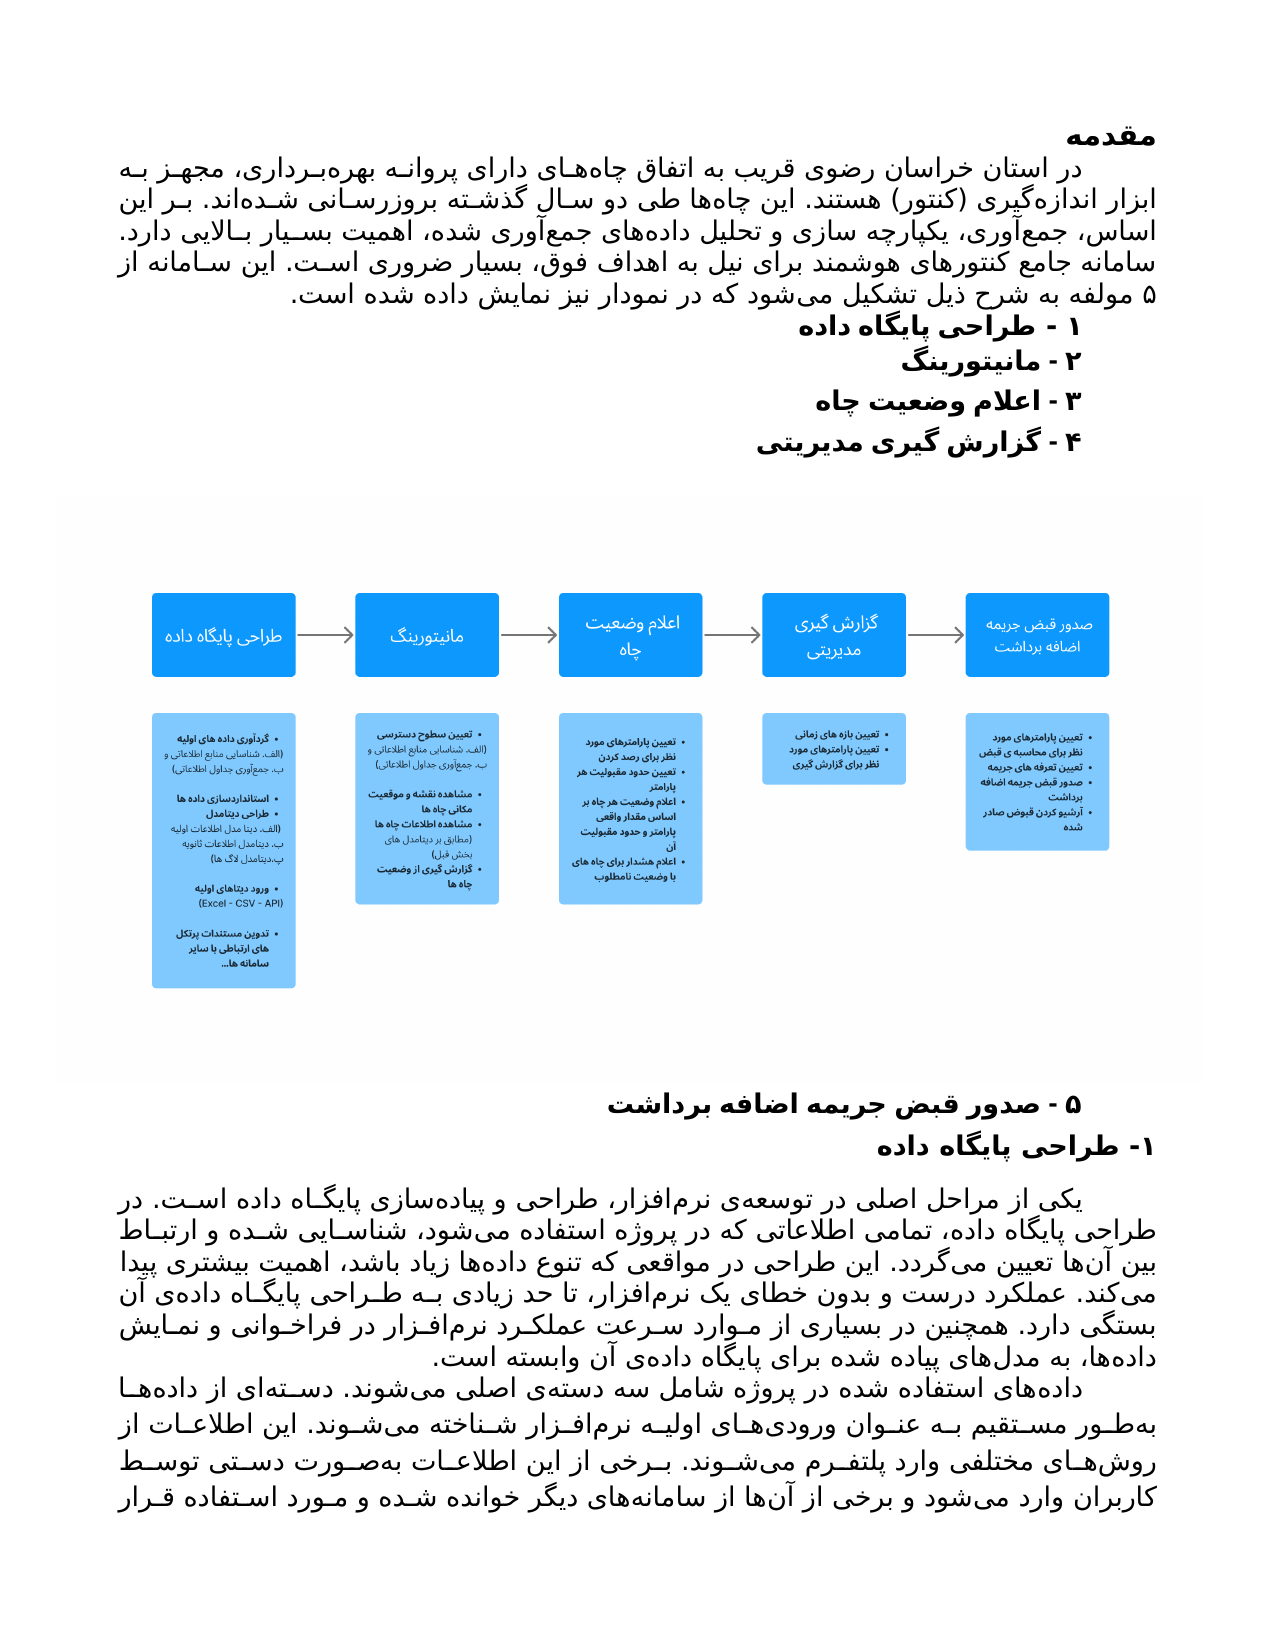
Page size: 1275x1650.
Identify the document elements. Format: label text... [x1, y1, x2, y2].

list ۱- طراحی پایگاه داده [118, 1130, 1157, 1162]
text ۱ - طراحی پایگاه داده [118, 310, 1157, 346]
text در استان خراسان رضوی قریب به اتفاق چاه‌های دارای پروانه بهره‌برداری، مجهز به ابزار اندازه‌گیری (کنتور) هستند. این چاه‌ها طی دو سال گذشته بروزرسانی شده‌اند. بر این اساس، جمع‌آوری، یکپارچه سازی و تحلیل داده‌های جمع‌آوری شده، اهمیت بسیار بالایی دارد. سامانه جامع کنتورهای هوشمند برای نیل به اهداف فوق، بسیار ضروری است. این سامانه از ۵ مولفه به شرح ذیل تشکیل می‌شود که در نمودار نیز نمایش داده شده است. [118, 152, 1157, 310]
list ۴ - گزارش گیری مدیریتی [118, 427, 1082, 462]
list ۳ - اعلام وضعیت چاه [118, 387, 1082, 422]
list [118, 468, 1082, 497]
picture [56, 497, 1205, 1084]
text داده‌های استفاده شده در پروژه شامل سه دسته‌ی اصلی می‌شوند. دسته‌ای از داده‌ها به‌طور مستقیم به عنوان ورودی‌های اولیه نرم‌افزار شناخته می‌شوند. این اطلاعات از روش‌های مختلفی وارد پلتفرم می‌شوند. برخی از این اطلاعات به‌صورت دستی توسط کاربران وارد می‌شود و برخی از آن‌ها از سامانه‌های دیگر خوانده شده و مورد استفاده قرار می‌گیرند. دسته‌ای دیگر از داده‌ها، داده‌هایی هستند که در طی اقداماتی که توسط کاربران انجام می‌گیرد، در سامانه ذخیره می‌شود. این اطلاعات به عنوان اطلاعات ثانویه شناخته می‌شوند و طراحی جداول داده‌ی مربوط به‌ آن‌ها می‌بایست از قبل انجام شده باشد. این داده‌ها در فرآیند‌هایی که از قبل، مطابق فیچرهای نرم‌افزار، طراحی شده‌اند تولید و در پایگاه داده ذخیره می‌شوند. دسته‌ی دیگری از اطلاعات که با عنوان لاگ‌ها شناخته می‌شوند، نیز وجود دارد که بسته به نیاز در قسمت‌های مختلف عملکرد کاربران و نرم‌افزار، تولید و ذخیره می‌شوند. [118, 1372, 1157, 1513]
text یکی از مراحل اصلی در توسعه‌ی نرم‌افزار، طراحی و پیاده‌سازی پایگاه داده‌ است. در طراحی پایگاه داده‌، تمامی اطلاعاتی که در پروژه استفاده می‌شود، شناسایی شده و ارتباط بین آن‌ها تعیین می‌گردد. این طراحی در مواقعی که تنوع داده‌ها زیاد باشد، اهمیت بیشتری پیدا می‌کند. عملکرد درست و بدون خطای یک نرم‌افزار، تا حد زیادی به طراحی پایگاه داده‌ی آن بستگی دارد. همچنین در بسیاری از موارد سرعت عملکرد نرم‌افزار در فراخوانی و نمایش داده‌ها، به مدل‌های پیاده‌ شده برای پایگاه داده‌ی آن وابسته است. [118, 1183, 1157, 1372]
list ۲ - مانیتورینگ [118, 346, 1082, 381]
text مقدمه [118, 118, 1157, 152]
list ۵ - صدور قبض جریمه اضافه برداشت [118, 1084, 1082, 1125]
